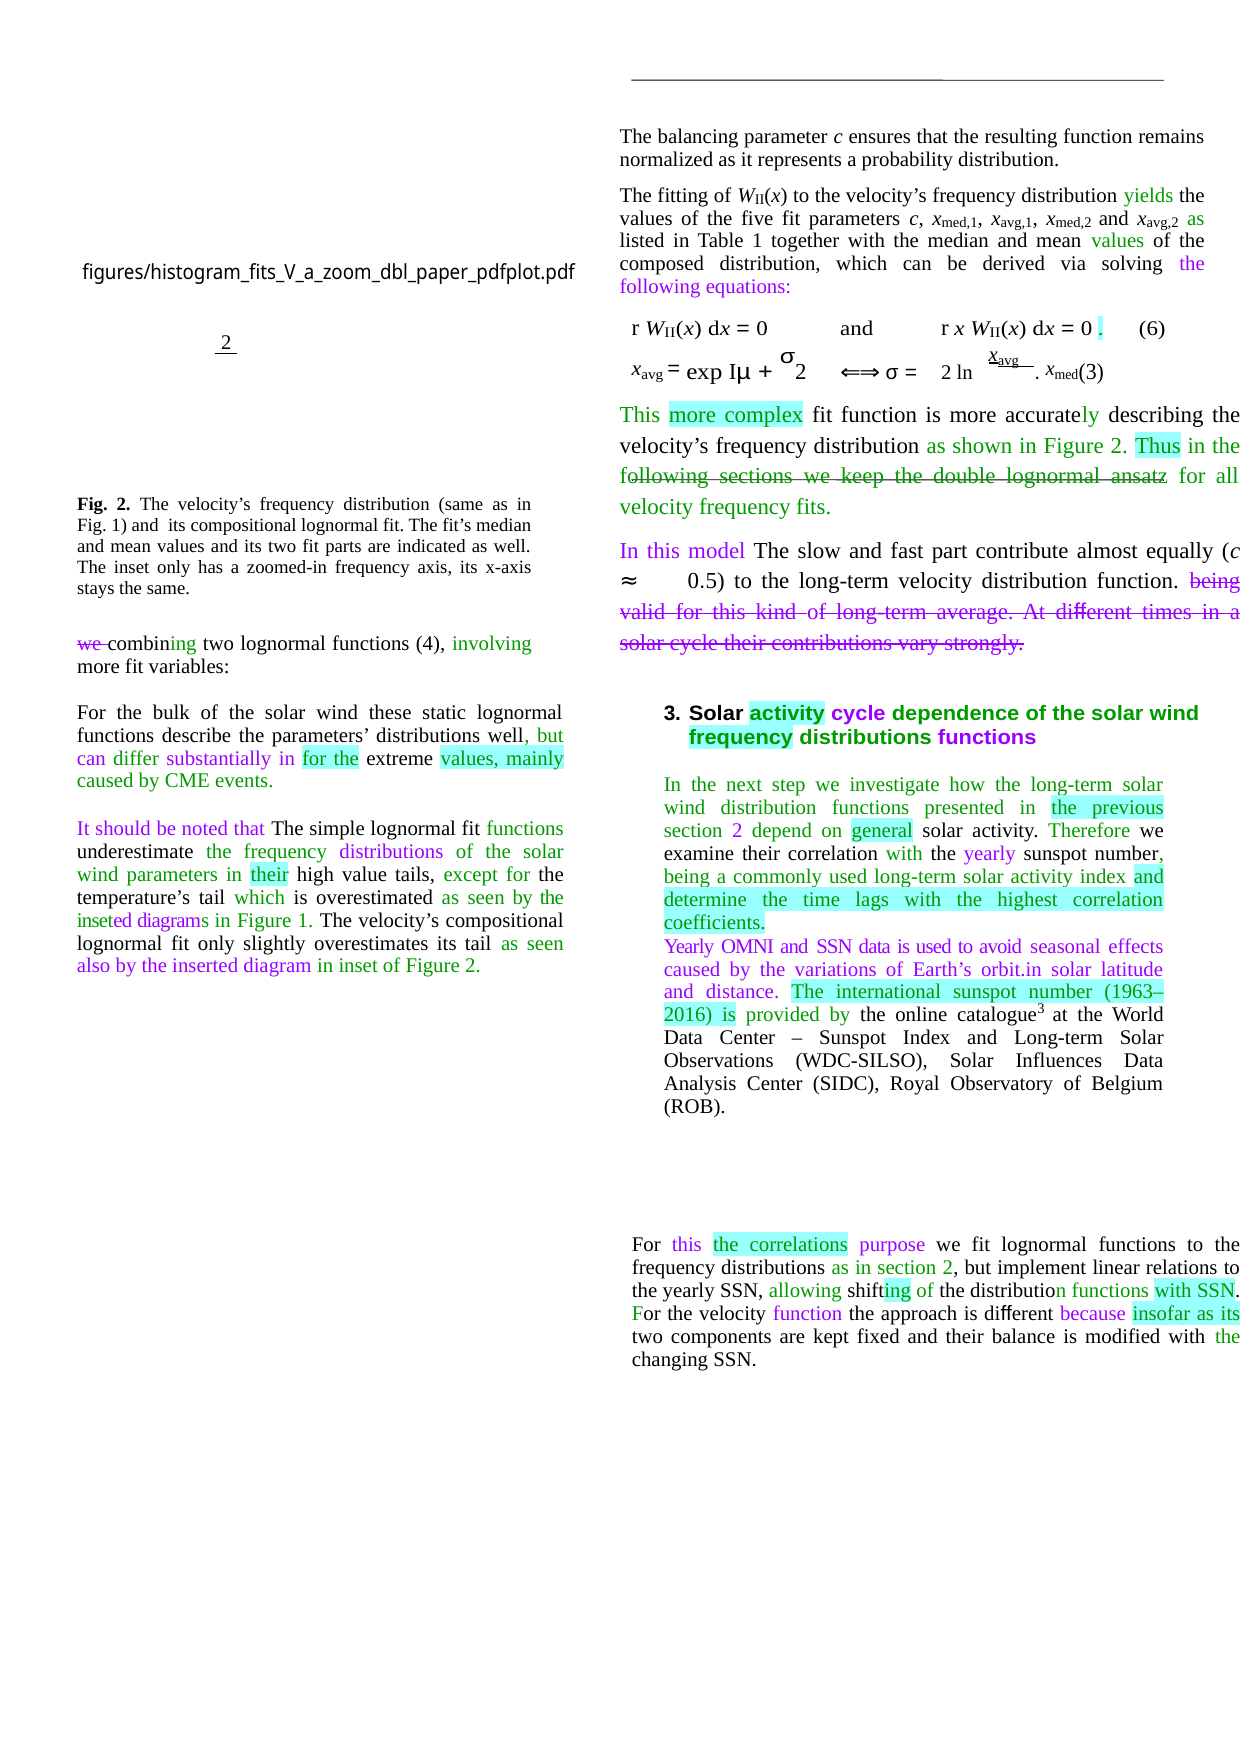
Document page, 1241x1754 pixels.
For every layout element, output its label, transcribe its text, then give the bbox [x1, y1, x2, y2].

text In this model The slow and fast part contribute almost equally (c ≈ 0.5) to the long-term velocity distribution function. being valid for this kind of long-term average. At different times in a solar cycle their contributions vary strongly. [619, 533, 1240, 656]
text This more complex fit function is more accurately describing the velocity’s frequency distribution as shown in Figure 2. Thus in the following sections we keep the double lognormal ansatz for all velocity frequency fits. [619, 398, 1240, 521]
text figures/histogram_fits_V_a_zoom_dbl_paper_pdfplot.pdf [82, 257, 608, 286]
text xavg = exp Iµ + σ2 ⇐⇒ σ = 2 ln xavg . xmed(3) [631, 354, 1240, 385]
text 2 [221, 331, 231, 354]
text In the next step we investigate how the long-term solar wind distribution functions presented in the previous section 2 depend on general solar activity. Therefore we examine their correlation with the yearly sunspot number, being a commonly used long-term solar activity index and determine the time lags with the highest correlation coefficients. [663, 773, 1164, 934]
text For the bulk of the solar wind these static lognormal functions describe the parameters’ distributions well, but can differ substantially in for the extreme values, mainly caused by CME events. [77, 701, 564, 792]
text It should be noted that The simple lognormal fit functions underestimate the frequency distributions of the solar wind parameters in their high value tails, except for the temperature’s tail which is overestimated as seen by the inseted diagrams in Figure 1. The velocity’s compositional lognormal fit only slightly overestimates its tail as seen also by the inserted diagram in inset of Figure 2. [77, 817, 564, 977]
text Yearly OMNI and SSN data is used to avoid seasonal effects caused by the variations of Earth’s orbit.in solar latitude and distance. The international sunspot number (1963–2016) is provided by the online catalogue3 at the World Data Center – Sunspot Index and Long-term Solar Observations (WDC-SILSO), Solar Influences Data Analysis Center (SIDC), Royal Observatory of Belgium (ROB). [663, 935, 1164, 1118]
text we combining two lognormal functions (4), involving more fit variables: [77, 632, 532, 678]
text r WII(x) dx = 0 and r x WII(x) dx = 0 . (6) [631, 311, 1240, 342]
text Fig. 2. The velocity’s frequency distribution (same as in Fig. 1) and its compositional lognormal fit. The fit’s median and mean values and its two fit parts are indicated as well. The inset only has a zoomed-in frequency axis, its x-axis stays the same. [77, 494, 532, 598]
text For this the correlations purpose we fit lognormal functions to the frequency distributions as in section 2, but implement linear relations to the yearly SSN, allowing shifting of the distribution functions with SSN. For the velocity function the approach is different because insofar as its two components are kept fixed and their balance is modified with the changing SSN. [632, 1233, 1240, 1371]
text The balancing parameter c ensures that the resulting function remains normalized as it represents a probability distribution. [619, 125, 1204, 171]
subtitle Solar activity cycle dependence of the solar wind [663, 701, 1240, 725]
text The fitting of WII(x) to the velocity’s frequency distribution yields the values of the five fit parameters c, xmed,1, xavg,1, xmed,2 and xavg,2 as listed in Table 1 together with the median and mean values of the composed distribution, which can be derived via solving the following equations: [619, 184, 1204, 298]
subtitle frequency distributions functions [688, 725, 1240, 749]
